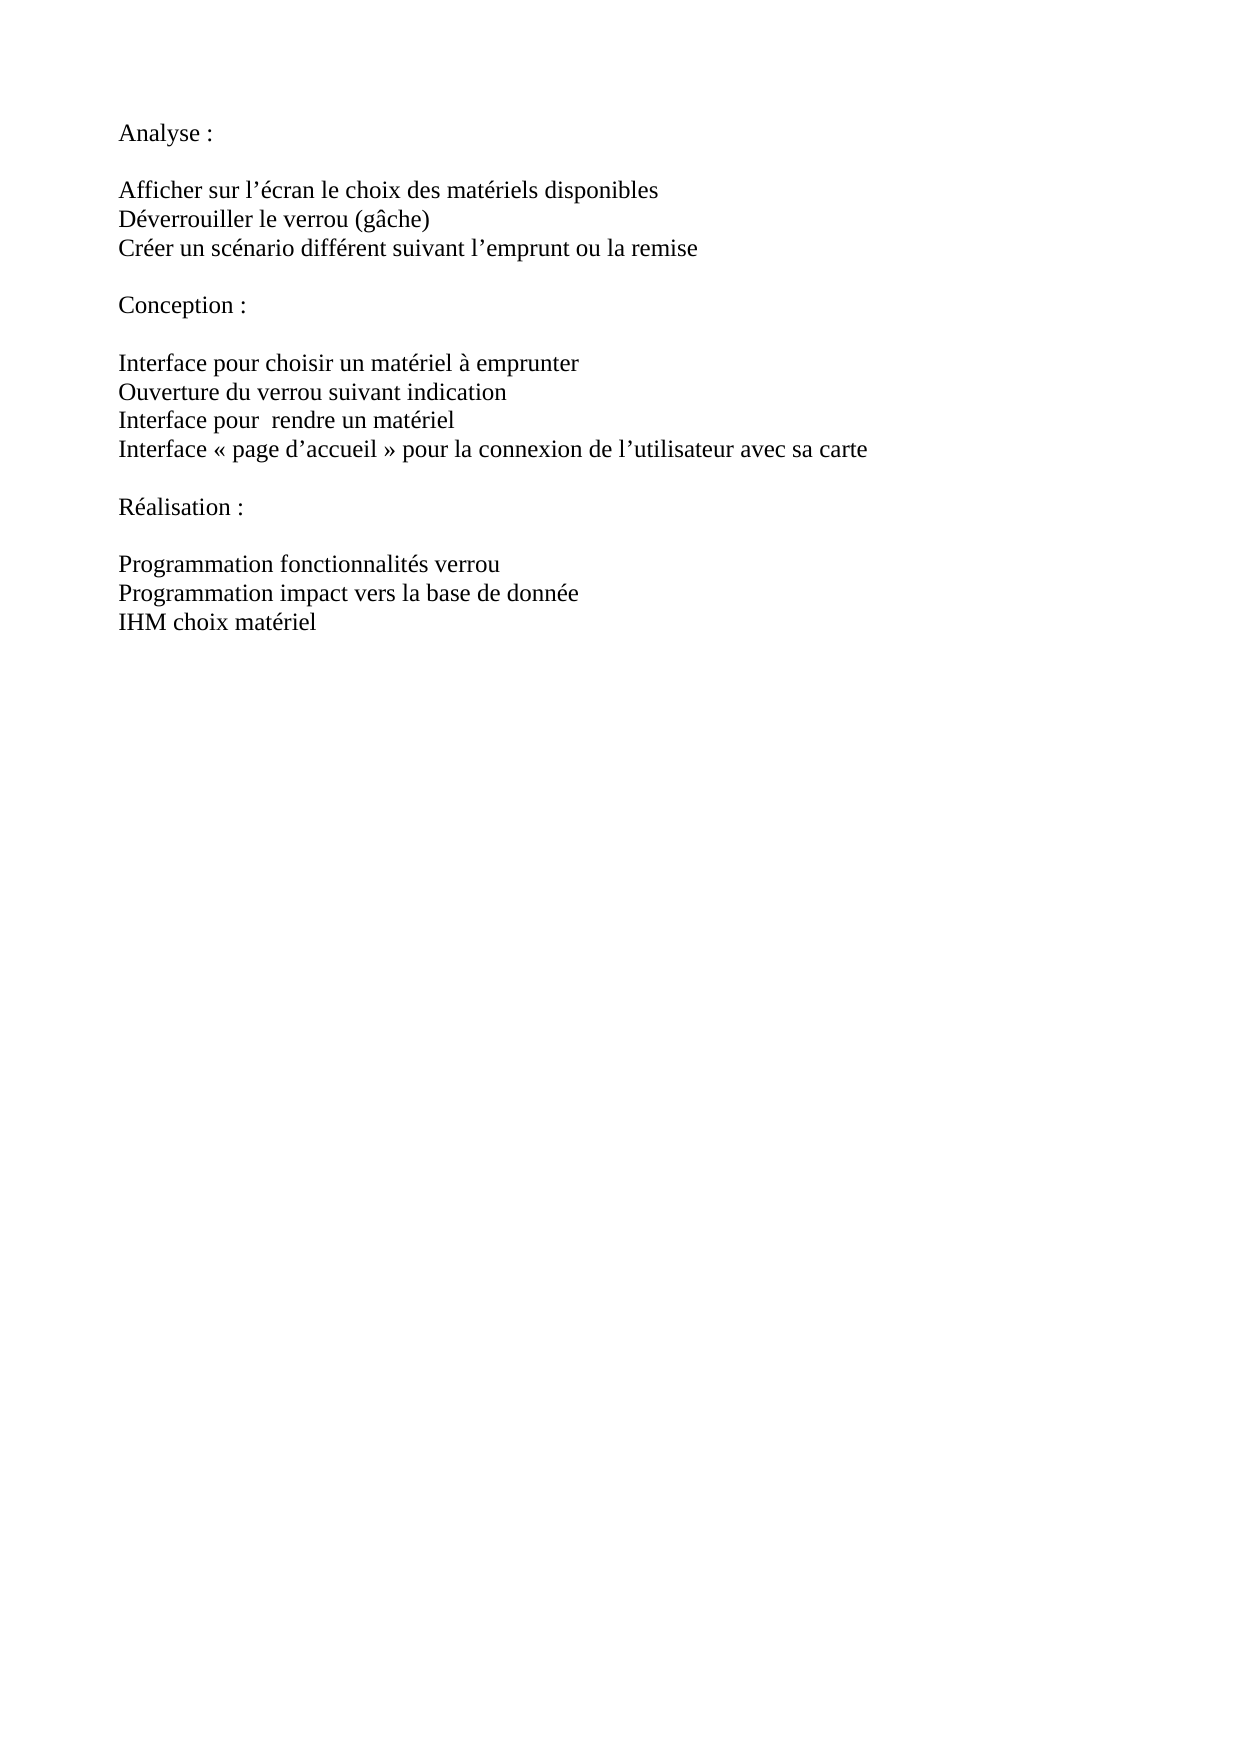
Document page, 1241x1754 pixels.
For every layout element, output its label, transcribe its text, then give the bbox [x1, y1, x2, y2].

text Ouverture du verrou suivant indication [118, 377, 1122, 406]
text Conception : [118, 291, 1122, 319]
text Interface « page d’accueil » pour la connexion de l’utilisateur avec sa carte [118, 434, 1122, 463]
text Interface pour rendre un matériel [118, 406, 1122, 434]
text Réalisation : [118, 492, 1122, 521]
text Programmation fonctionnalités verrou [118, 549, 1122, 578]
text Interface pour choisir un matériel à emprunter [118, 348, 1122, 377]
text Afficher sur l’écran le choix des matériels disponibles [118, 176, 1122, 204]
text Créer un scénario différent suivant l’emprunt ou la remise [118, 233, 1122, 262]
text Déverrouiller le verrou (gâche) [118, 204, 1122, 233]
text IHM choix matériel [118, 607, 1122, 636]
text Programmation impact vers la base de donnée [118, 578, 1122, 607]
text Analyse : [118, 118, 1122, 147]
